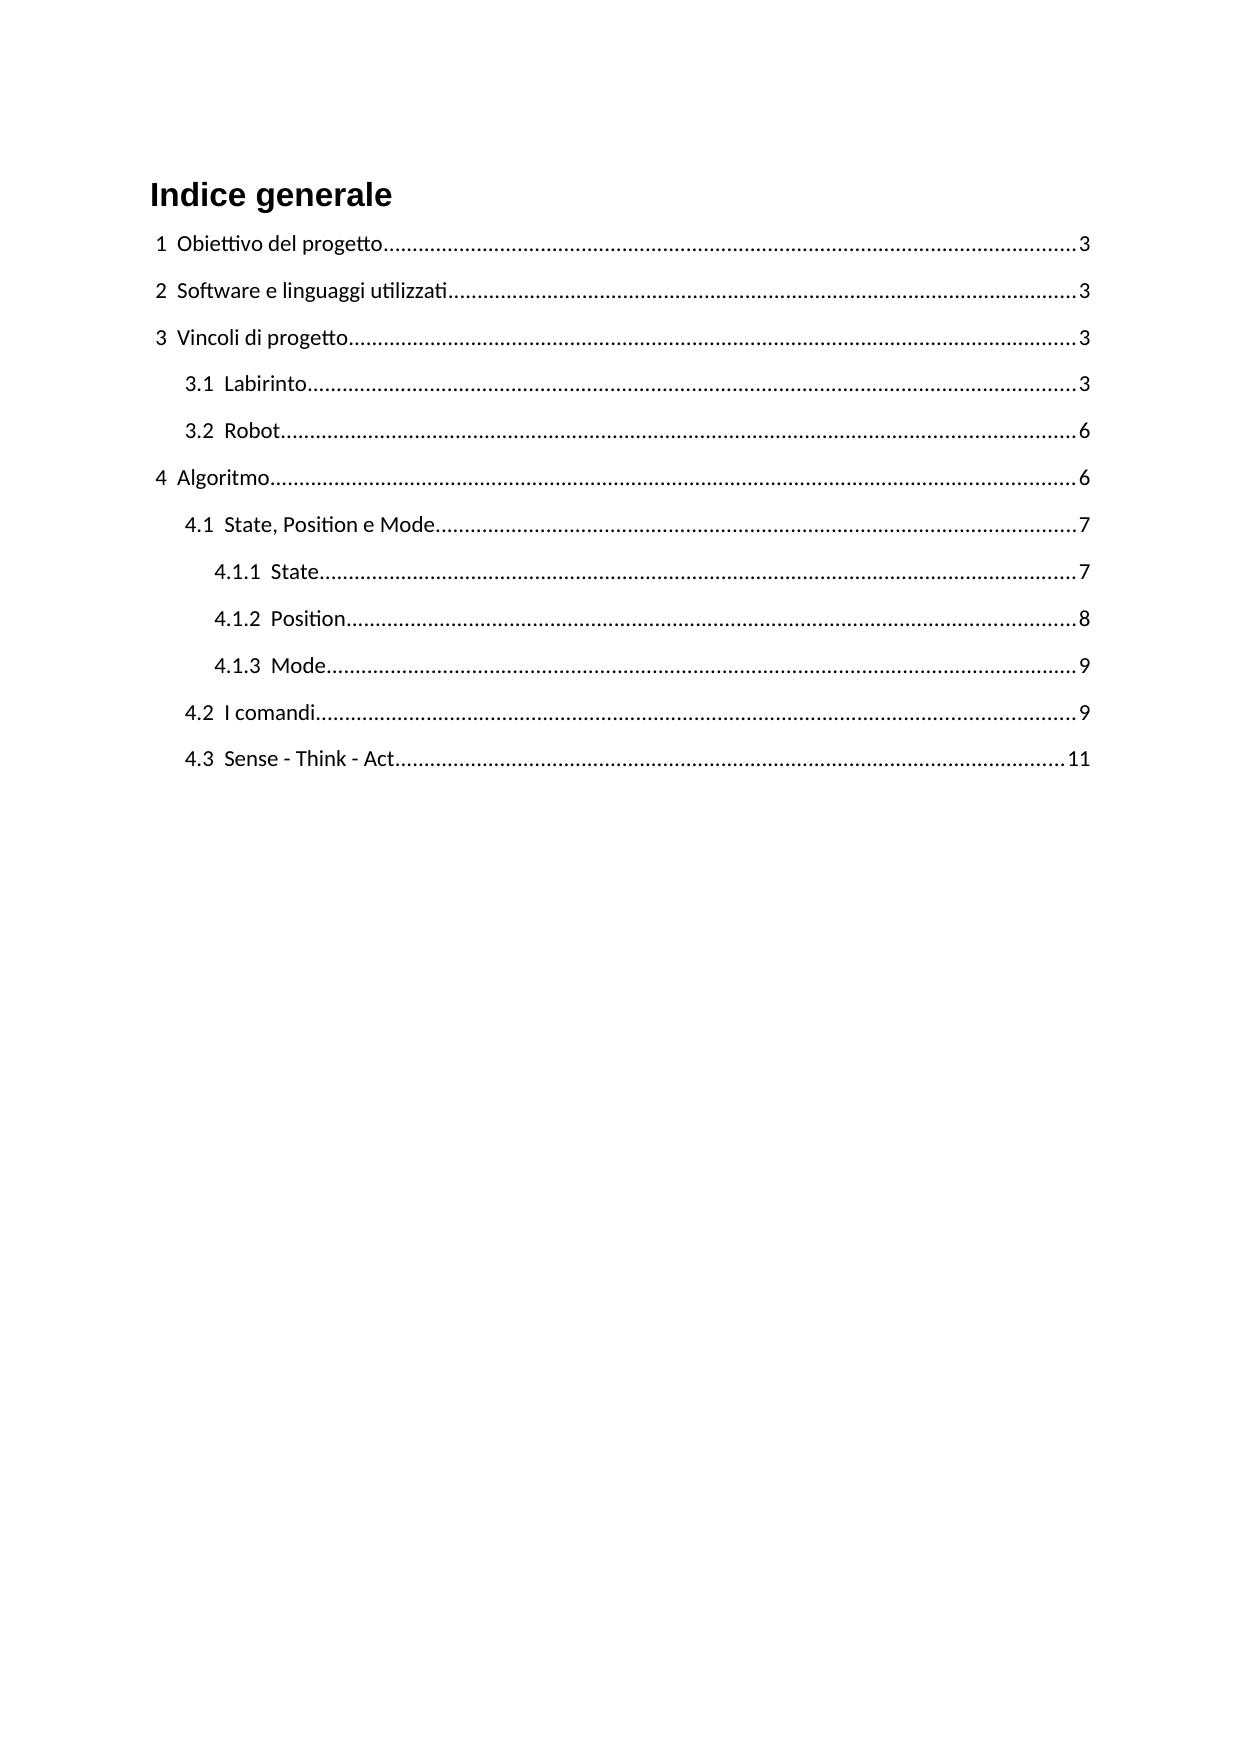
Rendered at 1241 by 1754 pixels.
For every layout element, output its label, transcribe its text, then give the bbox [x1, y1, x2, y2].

text 4.1.2 Position 8 [209, 604, 1090, 632]
text 3.2 Robot 6 [179, 416, 1090, 444]
text 2 Software e linguaggi utilizzati 3 [150, 276, 1090, 304]
text 3.1 Labirinto 3 [179, 369, 1090, 398]
subtitle Indice generale [150, 175, 1090, 213]
text 4 Algoritmo 6 [150, 463, 1090, 491]
text 4.1.3 Mode 9 [209, 651, 1090, 679]
text 4.3 Sense - Think - Act 11 [179, 744, 1090, 773]
text 4.2 I comandi 9 [179, 698, 1090, 726]
text 4.1 State, Position e Mode 7 [179, 510, 1090, 538]
text 4.1.1 State 7 [209, 557, 1090, 585]
text 3 Vincoli di progetto 3 [150, 323, 1090, 351]
text 1 Obiettivo del progetto 3 [150, 229, 1090, 257]
